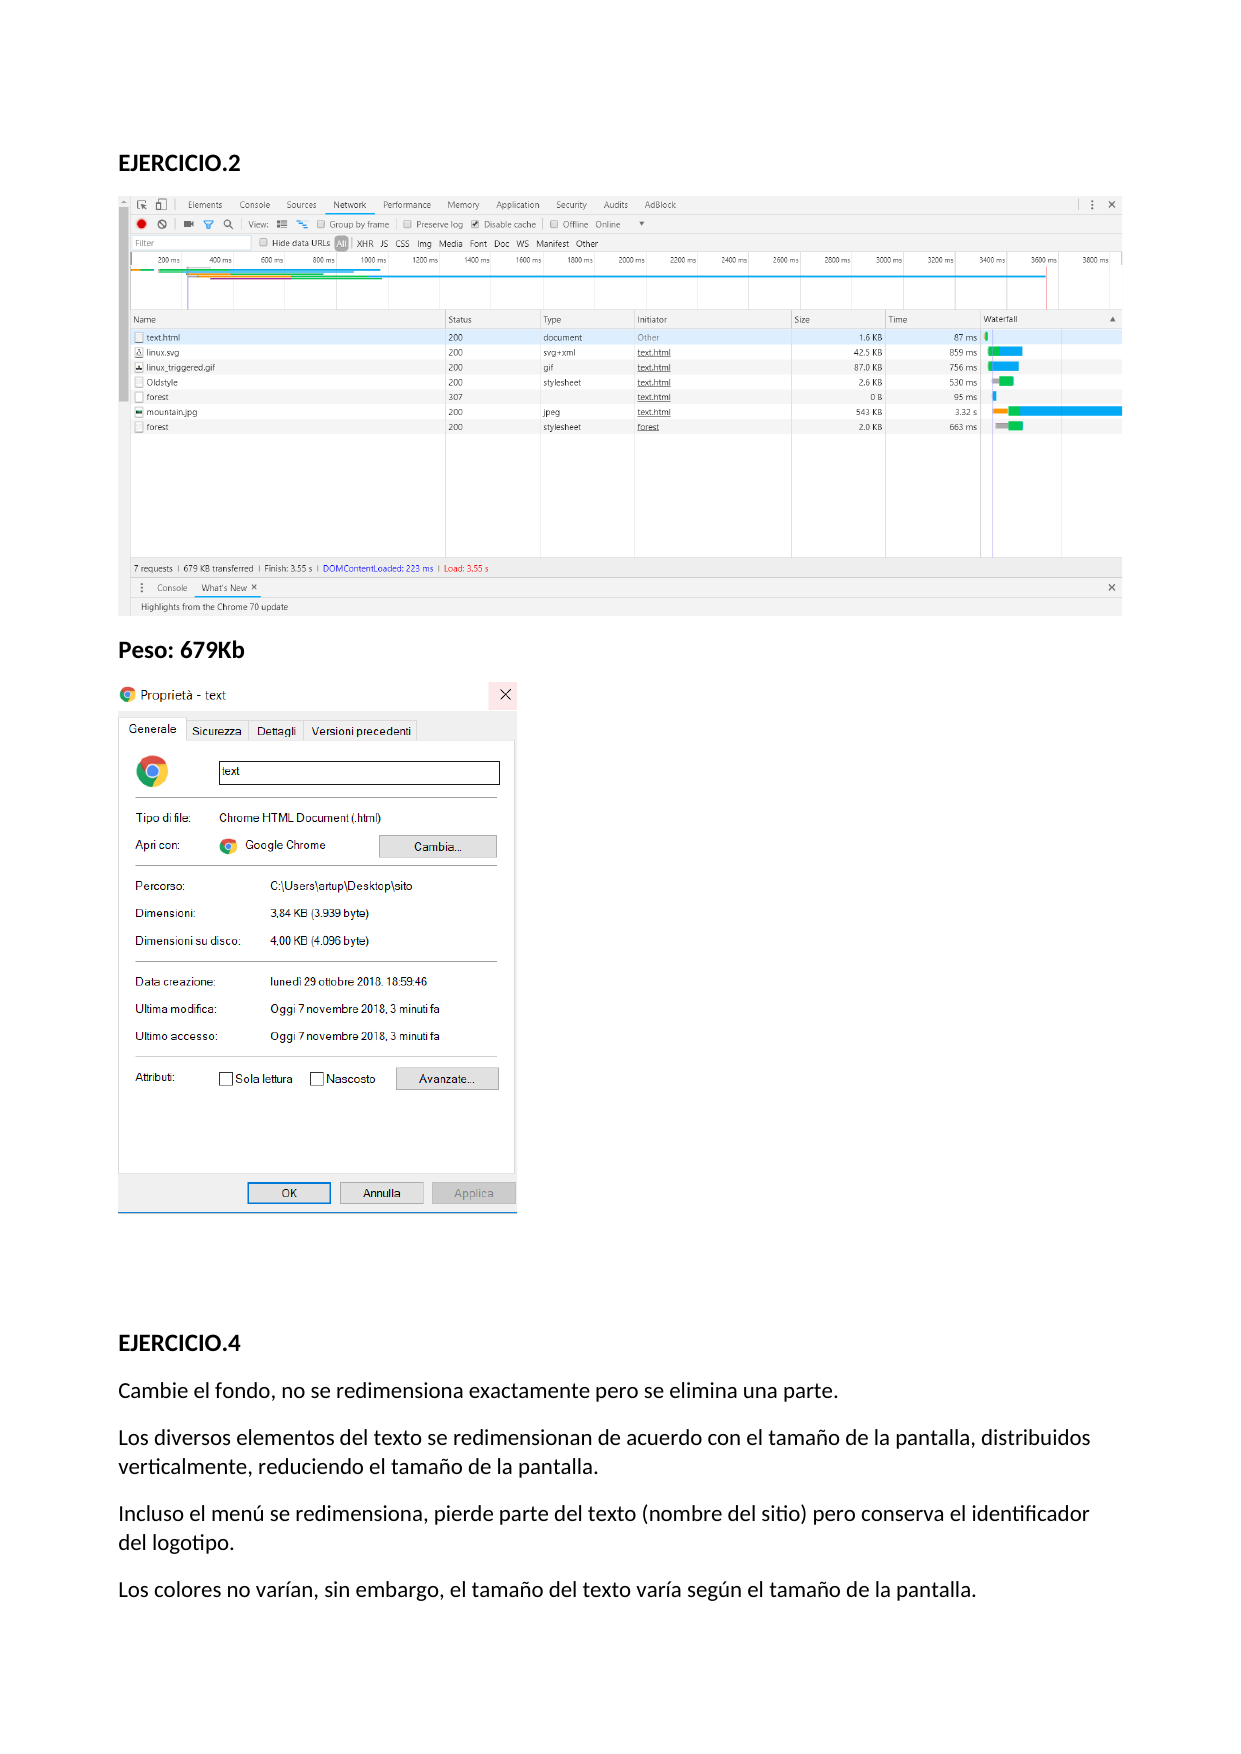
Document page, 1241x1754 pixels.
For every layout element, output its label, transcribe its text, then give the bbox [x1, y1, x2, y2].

text Incluso el menú se redimensiona, pierde parte del texto (nombre del sitio) pero conserva el identificador del logotipo. [118, 1499, 1122, 1556]
text Peso: 679Kb [118, 634, 1122, 664]
text Los colores no varían, sin embargo, el tamaño del texto varía según el tamaño de la pantalla. [118, 1575, 1122, 1603]
text EJERCICIO.2 [118, 148, 1122, 178]
text Los diversos elementos del texto se redimensionan de acuerdo con el tamaño de la pantalla, distribuidos verticalmente, reduciendo el tamaño de la pantalla. [118, 1423, 1122, 1480]
text EJERCICIO.4 [118, 1327, 1122, 1358]
text Cambie el fondo, no se redimensiona exactamente pero se elimina una parte. [118, 1376, 1122, 1404]
